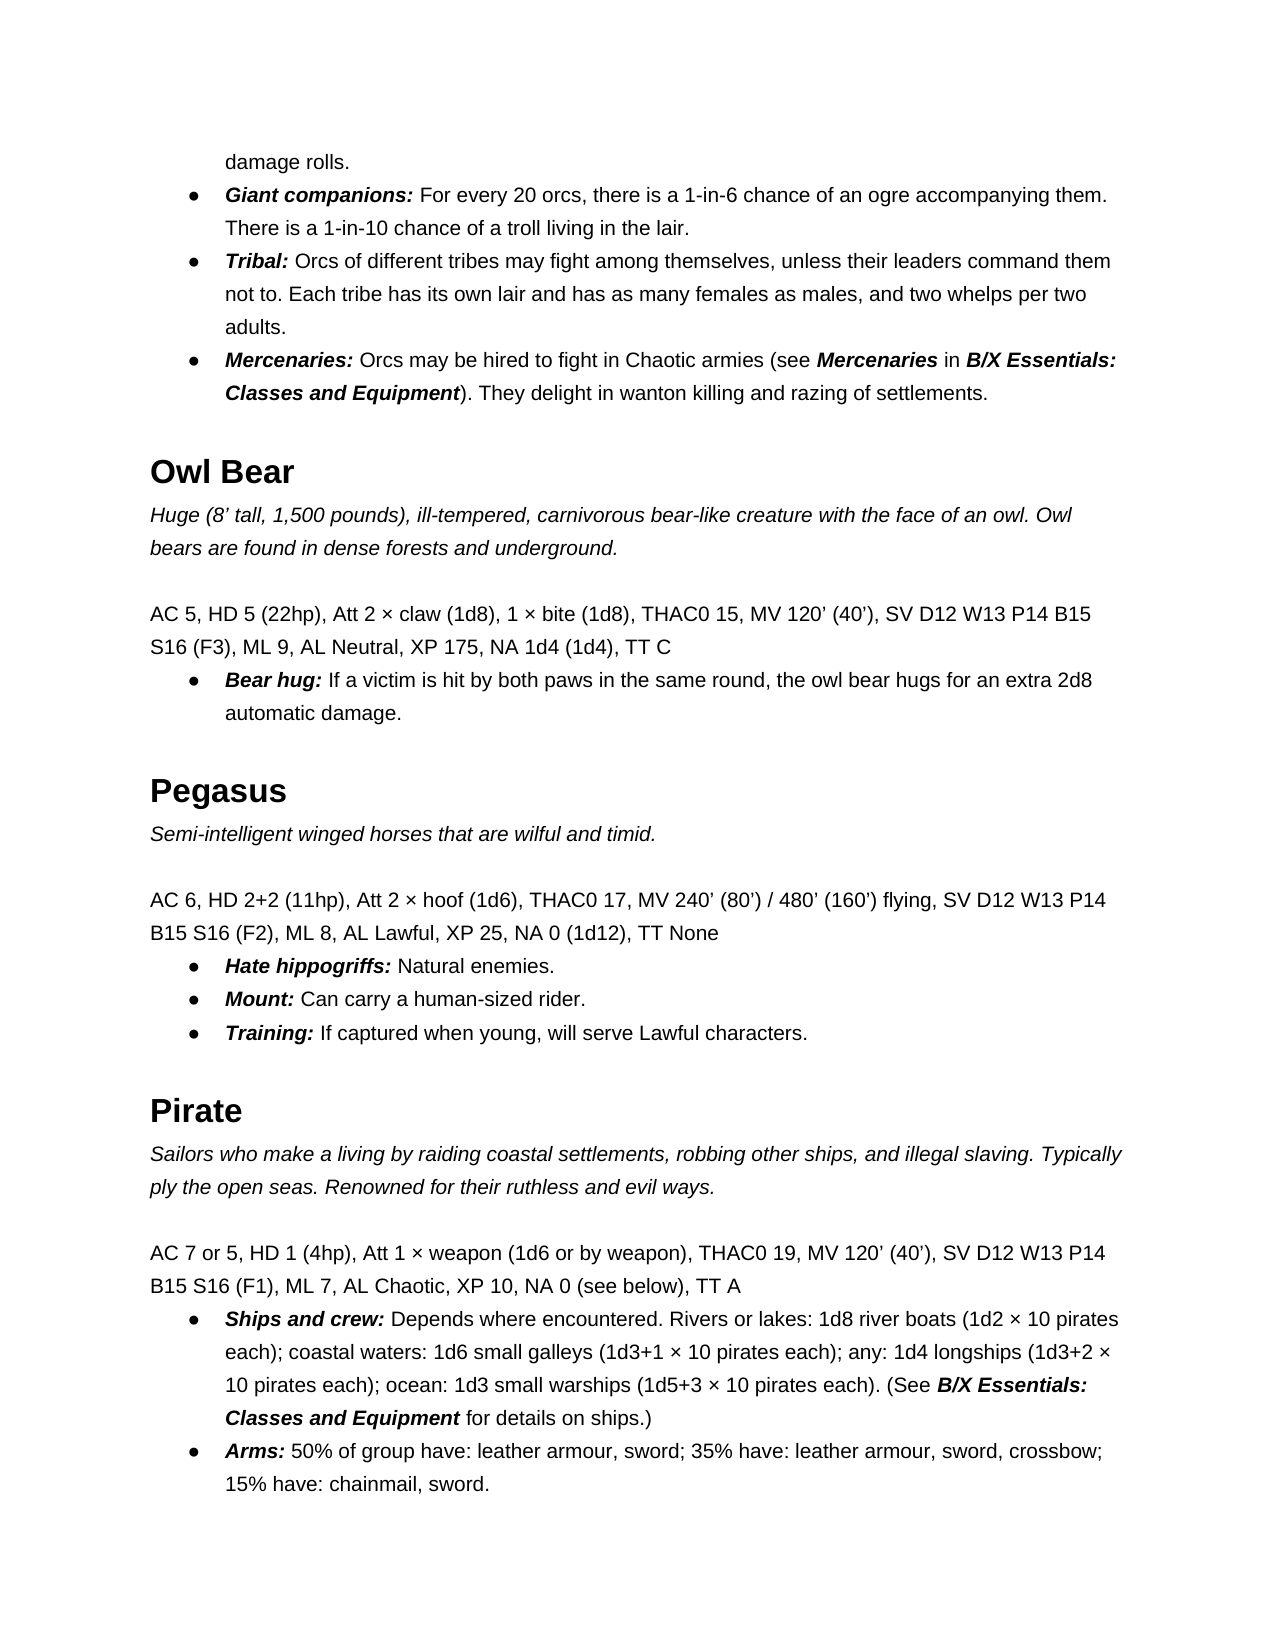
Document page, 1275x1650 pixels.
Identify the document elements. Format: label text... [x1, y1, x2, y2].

subtitle Pirate [150, 1091, 1125, 1129]
list Mount: Can carry a human-sized rider. [187, 987, 1125, 1011]
list Bear hug: If a victim is hit by both paws in the same round, the owl bear hugs for an extra 2d8 automatic damage. [187, 668, 1125, 725]
list Mercenaries: Orcs may be hired to fight in Chaotic armies (see Mercenaries in B/X Essentials: Classes and Equipment). They delight in wanton killing and razing of settlements. [187, 348, 1125, 405]
list Arms: 50% of group have: leather armour, sword; 35% have: leather armour, sword, crossbow; 15% have: chainmail, sword. [187, 1439, 1125, 1496]
list damage rolls. [187, 150, 1125, 174]
list Ships and crew: Depends where encountered. Rivers or lakes: 1d8 river boats (1d2 × 10 pirates each); coastal waters: 1d6 small galleys (1d3+1 × 10 pirates each); any: 1d4 longships (1d3+2 × 10 pirates each); ocean: 1d3 small warships (1d5+3 × 10 pirates each). (See B/X Essentials: Classes and Equipment for details on ships.) [187, 1307, 1125, 1430]
text Huge (8’ tall, 1,500 pounds), ill-tempered, carnivorous bear-like creature with the face of an owl. Owl bears are found in dense forests and underground. [150, 503, 1125, 559]
subtitle Owl Bear [150, 452, 1125, 490]
text AC 7 or 5, HD 1 (4hp), Att 1 × weapon (1d6 or by weapon), THAC0 19, MV 120’ (40’), SV D12 W13 P14 B15 S16 (F1), ML 7, AL Chaotic, XP 10, NA 0 (see below), TT A [150, 1241, 1125, 1298]
text Sailors who make a living by raiding coastal settlements, robbing other ships, and illegal slaving. Typically ply the open seas. Renowned for their ruthless and evil ways. [150, 1142, 1125, 1199]
text AC 6, HD 2+2 (11hp), Att 2 × hoof (1d6), THAC0 17, MV 240’ (80’) / 480’ (160’) flying, SV D12 W13 P14 B15 S16 (F2), ML 8, AL Lawful, XP 25, NA 0 (1d12), TT None [150, 888, 1125, 945]
subtitle Pegasus [150, 771, 1125, 810]
text Semi-intelligent winged horses that are wilful and timid. [150, 822, 1125, 846]
list Tribal: Orcs of different tribes may fight among themselves, unless their leaders command them not to. Each tribe has its own lair and has as many females as males, and two whelps per two adults. [187, 249, 1125, 339]
text AC 5, HD 5 (22hp), Att 2 × claw (1d8), 1 × bite (1d8), THAC0 15, MV 120’ (40’), SV D12 W13 P14 B15 S16 (F3), ML 9, AL Neutral, XP 175, NA 1d4 (1d4), TT C [150, 602, 1125, 659]
list Giant companions: For every 20 orcs, there is a 1-in-6 chance of an ogre accompanying them. There is a 1-in-10 chance of a troll living in the lair. [187, 183, 1125, 240]
list Training: If captured when young, will serve Lawful characters. [187, 1020, 1125, 1044]
list Hate hippogriffs: Natural enemies. [187, 954, 1125, 978]
